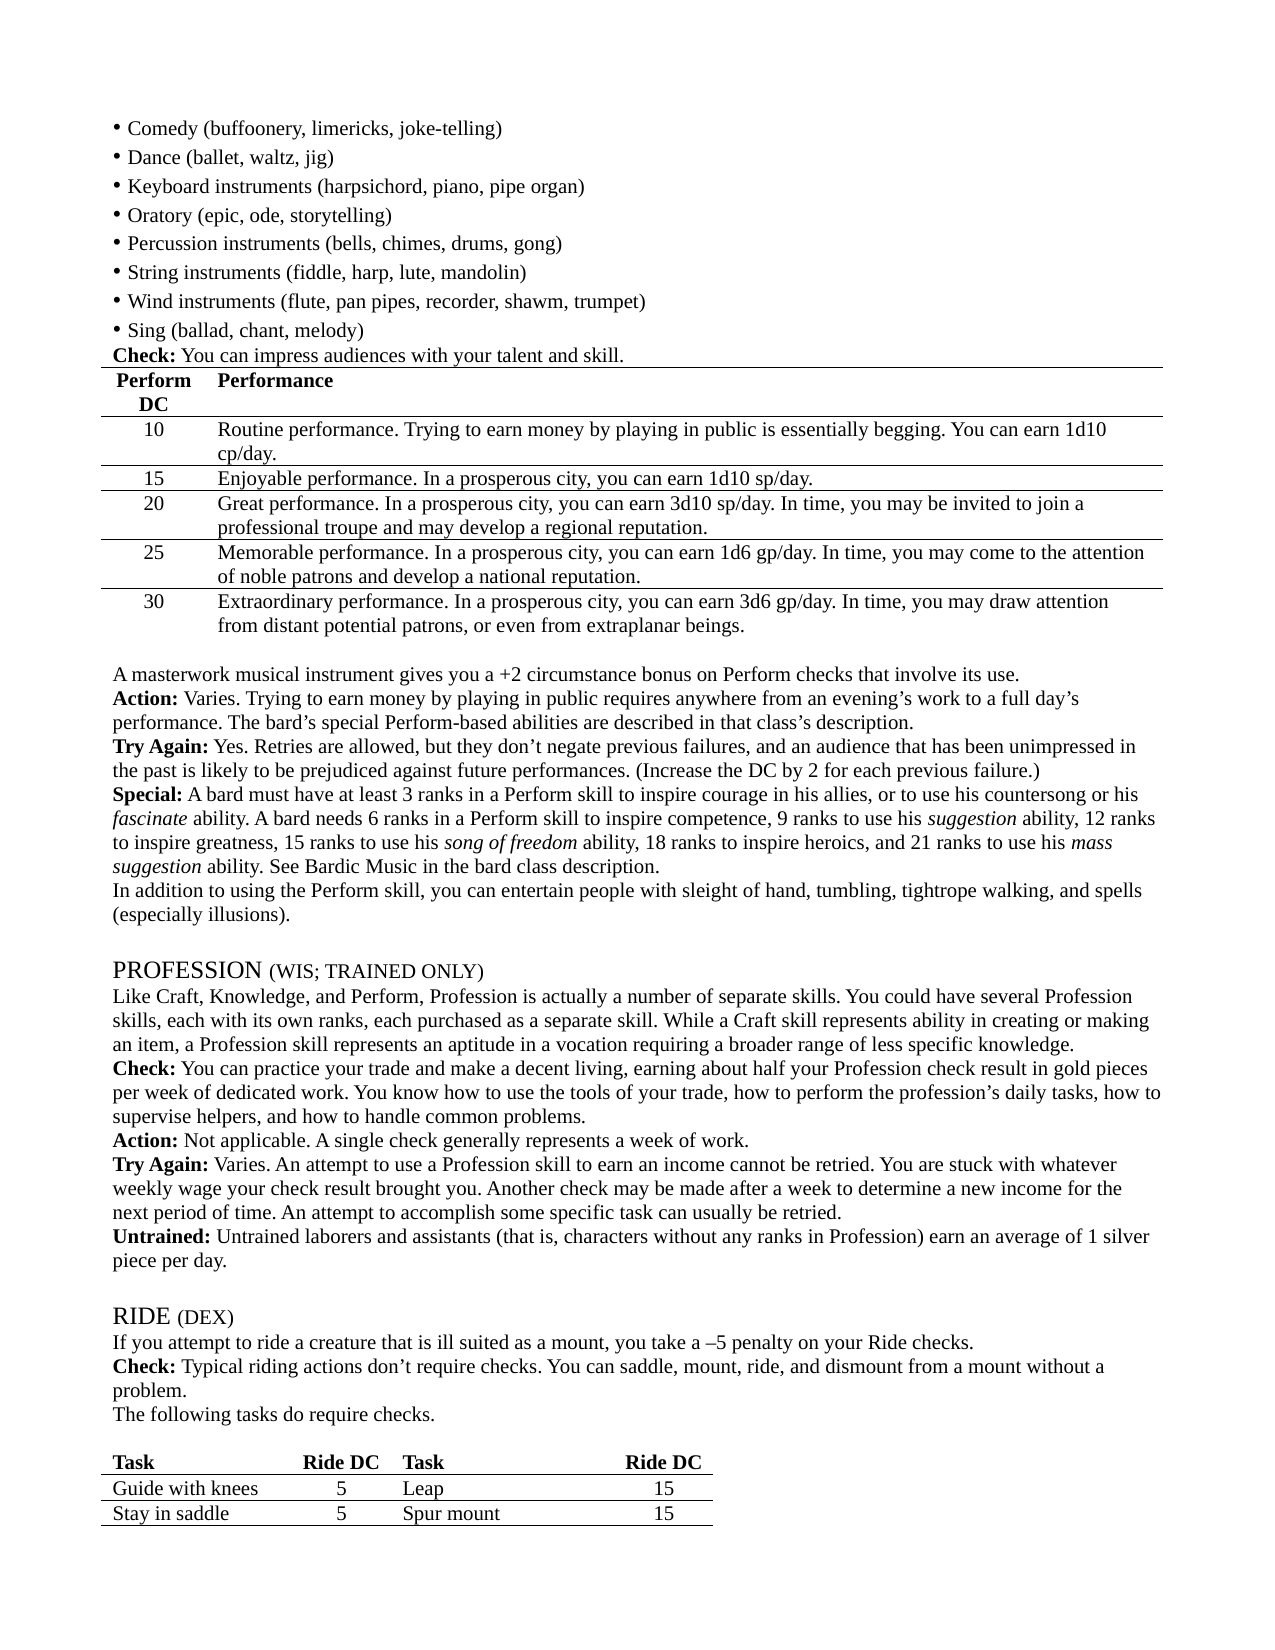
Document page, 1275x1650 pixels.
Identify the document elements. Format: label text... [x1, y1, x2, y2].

table_cell 10 [101, 417, 206, 465]
table_cell Extraordinary performance. In a prosperous city, you can earn 3d6 gp/day. In time, you may draw attention from distant potential patrons, or even from extraplanar beings. [206, 589, 1162, 637]
text If you attempt to ride a creature that is ill suited as a mount, you take a –5 penalty on your Ride checks. [112, 1330, 1162, 1354]
text • Percussion instruments (bells, chimes, drums, gong) [112, 227, 1162, 256]
text Action: Varies. Trying to earn money by playing in public requires anywhere from an evening’s work to a full day’s performance. The bard’s special Perform-based abilities are described in that class’s description. [112, 686, 1162, 734]
text Check: You can impress audiences with your talent and skill. [112, 342, 1162, 367]
table_cell 15 [614, 1475, 713, 1499]
table_cell 30 [101, 589, 206, 637]
table_header Perform DC [101, 368, 206, 416]
text • Sing (ballad, chant, melody) [112, 314, 1162, 342]
table_header Performance [206, 368, 1162, 416]
table_cell 25 [101, 540, 206, 588]
text Special: A bard must have at least 3 ranks in a Perform skill to inspire courage in his allies, or to use his countersong or his fascinate ability. A bard needs 6 ranks in a Perform skill to inspire competence, 9 ranks to use his suggestion ability, 12 ranks to inspire greatness, 15 ranks to use his song of freedom ability, 18 ranks to inspire heroics, and 21 ranks to use his mass suggestion ability. See Bardic Music in the bard class description. [112, 782, 1162, 878]
table_cell 15 [101, 466, 206, 490]
text Check: Typical riding actions don’t require checks. You can saddle, mount, ride, and dismount from a mount without a problem. [112, 1354, 1162, 1402]
table_cell 5 [291, 1501, 391, 1524]
text A masterwork musical instrument gives you a +2 circumstance bonus on Perform checks that involve its use. [112, 662, 1162, 686]
table_cell Spur mount [391, 1501, 614, 1524]
text • Oratory (epic, ode, storytelling) [112, 199, 1162, 227]
text Untrained: Untrained laborers and assistants (that is, characters without any ranks in Profession) earn an average of 1 silver piece per day. [112, 1224, 1162, 1272]
table_cell Enjoyable performance. In a prosperous city, you can earn 1d10 sp/day. [206, 466, 1162, 490]
table_header Task [391, 1450, 614, 1474]
text • Wind instruments (flute, pan pipes, recorder, shawm, trumpet) [112, 285, 1162, 314]
table_cell Great performance. In a prosperous city, you can earn 3d10 sp/day. In time, you may be invited to join a professional troupe and may develop a regional reputation. [206, 491, 1162, 539]
text Action: Not applicable. A single check generally represents a week of work. [112, 1128, 1162, 1152]
table_cell Leap [391, 1475, 614, 1499]
table_cell Stay in saddle [101, 1501, 291, 1524]
table_header Ride DC [291, 1450, 391, 1474]
text Like Craft, Knowledge, and Perform, Profession is actually a number of separate skills. You could have several Profession skills, each with its own ranks, each purchased as a separate skill. While a Craft skill represents ability in creating or making an item, a Profession skill represents an aptitude in a vocation requiring a broader range of less specific knowledge. [112, 984, 1162, 1056]
table_header Task [101, 1450, 291, 1474]
table_cell 15 [614, 1501, 713, 1524]
text In addition to using the Perform skill, you can entertain people with sleight of hand, tumbling, tightrope walking, and spells (especially illusions). [112, 878, 1162, 926]
text RIDE (DEX) [112, 1301, 1162, 1330]
text Check: You can practice your trade and make a decent living, earning about half your Profession check result in gold pieces per week of dedicated work. You know how to use the tools of your trade, how to perform the profession’s daily tasks, how to supervise helpers, and how to handle common problems. [112, 1056, 1162, 1128]
table_cell 5 [291, 1475, 391, 1499]
table_cell Routine performance. Trying to earn money by playing in public is essentially begging. You can earn 1d10 cp/day. [206, 417, 1162, 465]
text Try Again: Yes. Retries are allowed, but they don’t negate previous failures, and an audience that has been unimpressed in the past is likely to be prejudiced against future performances. (Increase the DC by 2 for each previous failure.) [112, 734, 1162, 782]
text • String instruments (fiddle, harp, lute, mandolin) [112, 256, 1162, 285]
text • Comedy (buffoonery, limericks, joke-telling) [112, 112, 1162, 141]
table_cell Memorable performance. In a prosperous city, you can earn 1d6 gp/day. In time, you may come to the attention of noble patrons and develop a national reputation. [206, 540, 1162, 588]
text The following tasks do require checks. [112, 1402, 1162, 1426]
table_cell 20 [101, 491, 206, 539]
text • Keyboard instruments (harpsichord, piano, pipe organ) [112, 170, 1162, 199]
text PROFESSION (WIS; TRAINED ONLY) [112, 955, 1162, 984]
text • Dance (ballet, waltz, jig) [112, 141, 1162, 170]
text Try Again: Varies. An attempt to use a Profession skill to earn an income cannot be retried. You are stuck with whatever weekly wage your check result brought you. Another check may be made after a week to determine a new income for the next period of time. An attempt to accomplish some specific task can usually be retried. [112, 1152, 1162, 1224]
table_header Ride DC [614, 1450, 713, 1474]
table_cell Guide with knees [101, 1475, 291, 1499]
